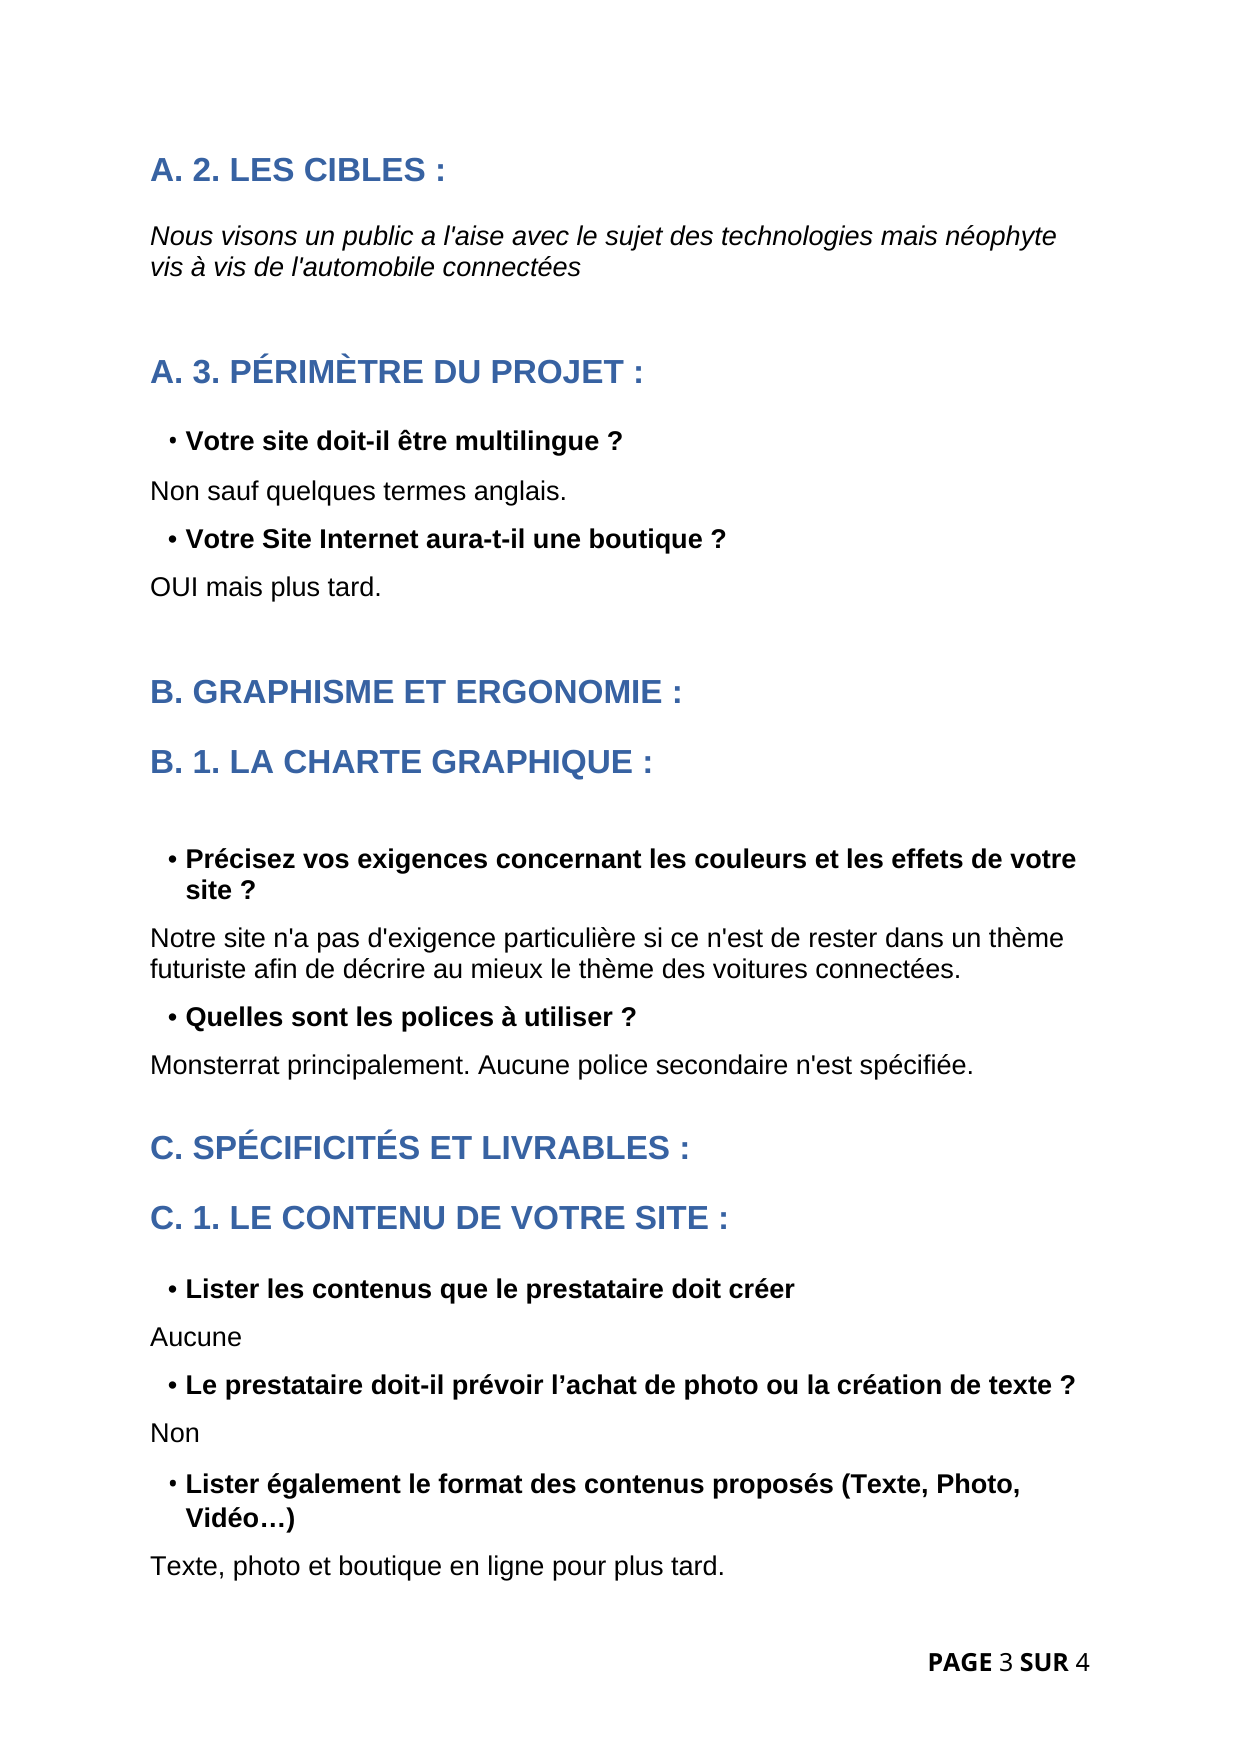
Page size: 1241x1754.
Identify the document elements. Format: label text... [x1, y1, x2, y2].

list Votre Site Internet aura-t-il une boutique ? [168, 523, 1090, 554]
subtitle A. 2. Les cibles : [150, 150, 1090, 188]
subtitle C. 1. le contenu de votre site : [150, 1198, 1090, 1236]
list Quelles sont les polices à utiliser ? [168, 1001, 1090, 1032]
text Nous visons un public a l'aise avec le sujet des technologies mais néophyte vis à vis de l'automobile connectées [150, 220, 1090, 282]
subtitle B. Graphisme et ergonomie : [150, 672, 1090, 711]
text Texte, photo et boutique en ligne pour plus tard. [150, 1550, 1090, 1581]
list Précisez vos exigences concernant les couleurs et les effets de votre site ? [168, 843, 1090, 905]
text OUI mais plus tard. [150, 571, 1090, 602]
list Votre site doit-il être multilingue ? [168, 422, 1090, 458]
list Le prestataire doit-il prévoir l’achat de photo ou la création de texte ? [168, 1369, 1090, 1400]
text Monsterrat principalement. Aucune police secondaire n'est spécifiée. [150, 1049, 1090, 1080]
subtitle C. spécificités et livrables : [150, 1128, 1090, 1167]
text Aucune [150, 1321, 1090, 1352]
subtitle B. 1. La charte graphique : [150, 742, 1090, 781]
text Non sauf quelques termes anglais. [150, 475, 1090, 506]
subtitle A. 3. périmètre du projet : [150, 352, 1090, 390]
list Lister également le format des contenus proposés (Texte, Photo, Vidéo…) [168, 1465, 1090, 1533]
text Notre site n'a pas d'exigence particulière si ce n'est de rester dans un thème futuriste afin de décrire au mieux le thème des voitures connectées. [150, 922, 1090, 984]
text Non [150, 1417, 1090, 1448]
list Lister les contenus que le prestataire doit créer [168, 1273, 1090, 1304]
